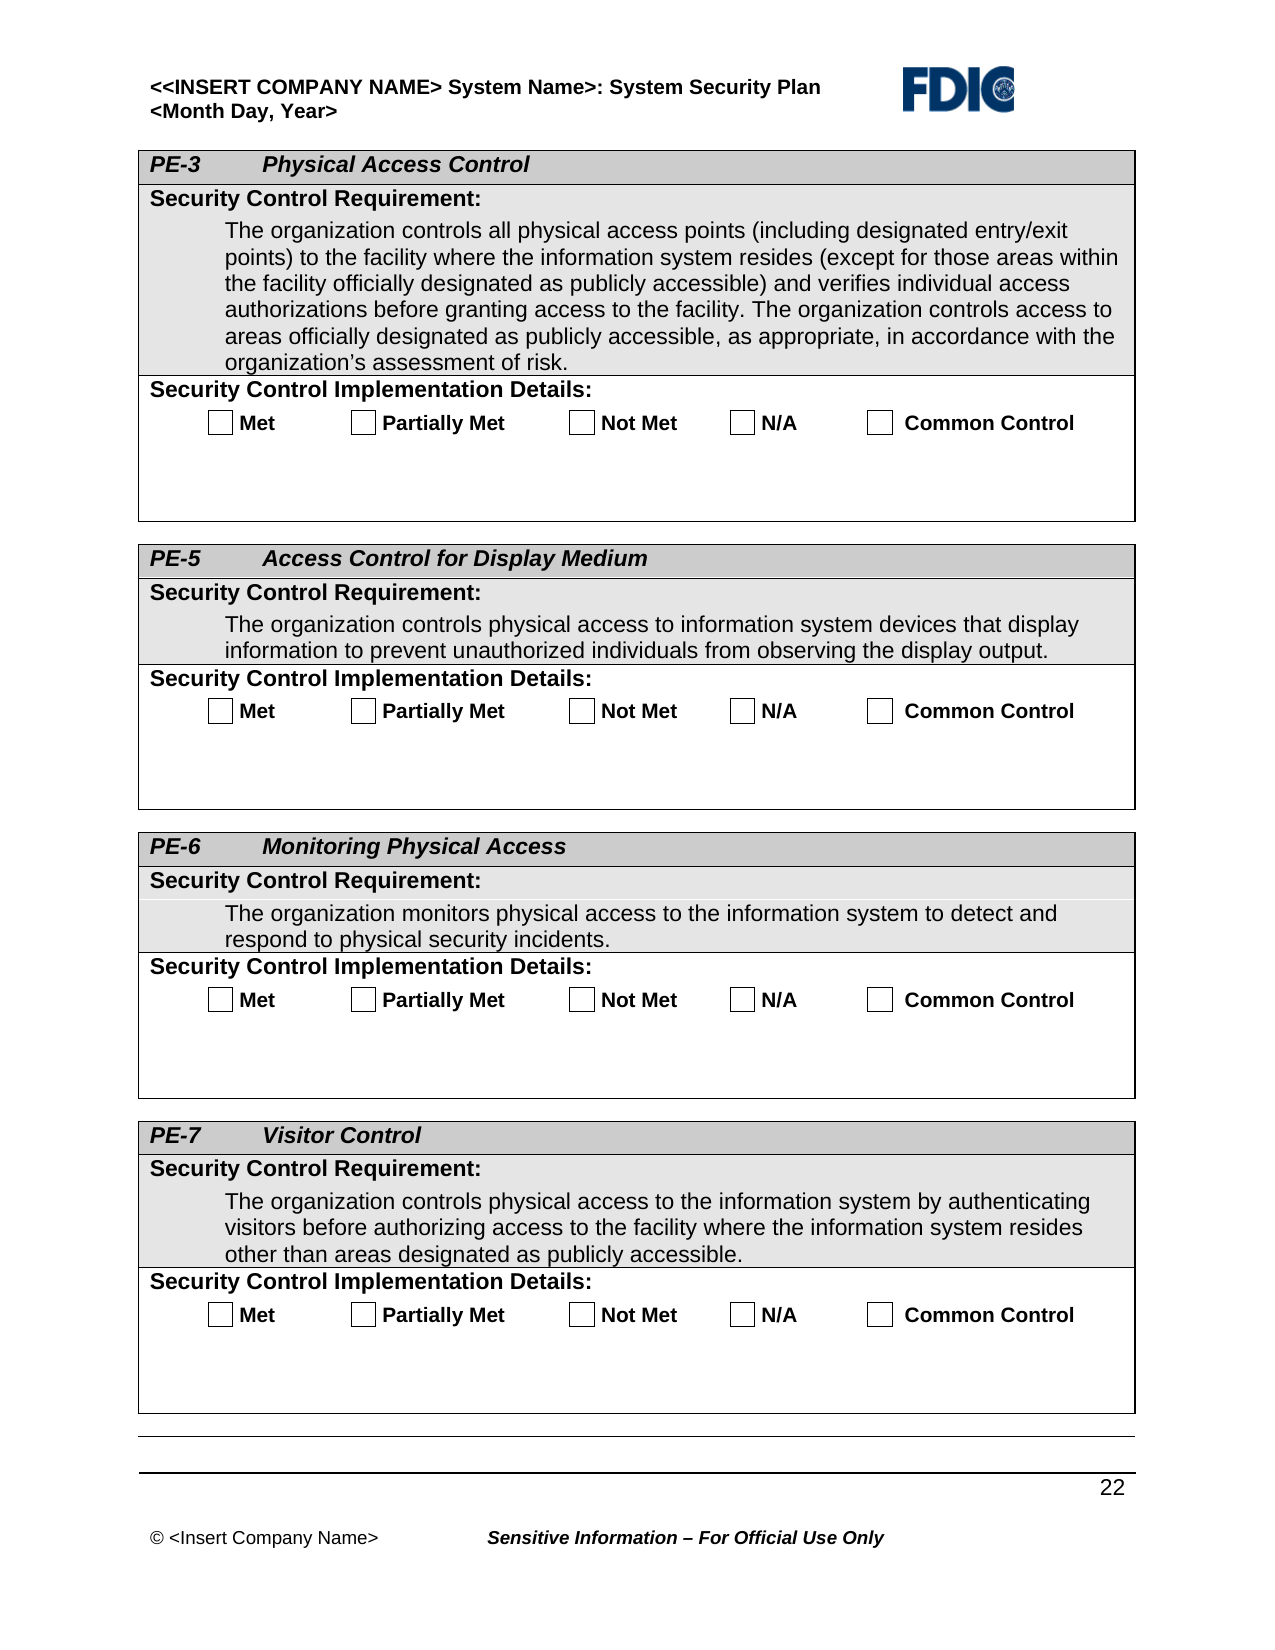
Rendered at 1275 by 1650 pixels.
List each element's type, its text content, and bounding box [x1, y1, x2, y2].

table_cell The organization monitors physical access to the information system to detect and respond to physical security incidents. [139, 900, 1134, 952]
table_cell Security Control Requirement: [139, 579, 1134, 611]
table_cell [139, 730, 1134, 809]
table_cell Security Control Requirement: [139, 1155, 1134, 1188]
table_cell The organization controls physical access to the information system by authenticating visitors before authorizing access to the facility where the information system resides other than areas designated as publicly accessible. [139, 1188, 1134, 1267]
table_cell Security Control Requirement: [139, 867, 1134, 899]
table_cell [139, 442, 1134, 521]
table_cell PE-6 Monitoring Physical Access [139, 833, 1134, 866]
table_cell [139, 1333, 1134, 1412]
picture [899, 60, 1021, 120]
table_cell Security Control Implementation Details: Met Partially Met Not Met N/A Common Control [139, 665, 1134, 730]
table_cell The organization controls all physical access points (including designated entry/exit points) to the facility where the information system resides (except for those areas within the facility officially designated as publicly accessible) and verifies individual access authorizations before granting access to the facility. The organization controls access to areas officially designated as publicly accessible, as appropriate, in accordance with the organization’s assessment of risk. [139, 217, 1134, 375]
table_cell PE-3 Physical Access Control [139, 151, 1134, 184]
table_cell [138, 1414, 1135, 1436]
table_cell Security Control Implementation Details: Met Partially Met Not Met N/A Common Control [139, 1268, 1134, 1333]
table_cell Security Control Requirement: [139, 185, 1134, 217]
table_cell [138, 810, 1135, 832]
table_cell PE-5 Access Control for Display Medium [139, 545, 1134, 577]
table_cell Security Control Implementation Details: Met Partially Met Not Met N/A Common Control [139, 953, 1134, 1018]
table_cell The organization controls physical access to information system devices that display information to prevent unauthorized individuals from observing the display output. [139, 611, 1134, 664]
table_cell Security Control Implementation Details: Met Partially Met Not Met N/A Common Control [139, 376, 1134, 442]
table_cell [139, 1019, 1134, 1098]
table_cell [138, 1099, 1135, 1121]
table_cell PE-7 Visitor Control [139, 1122, 1134, 1154]
table_cell [138, 522, 1135, 544]
